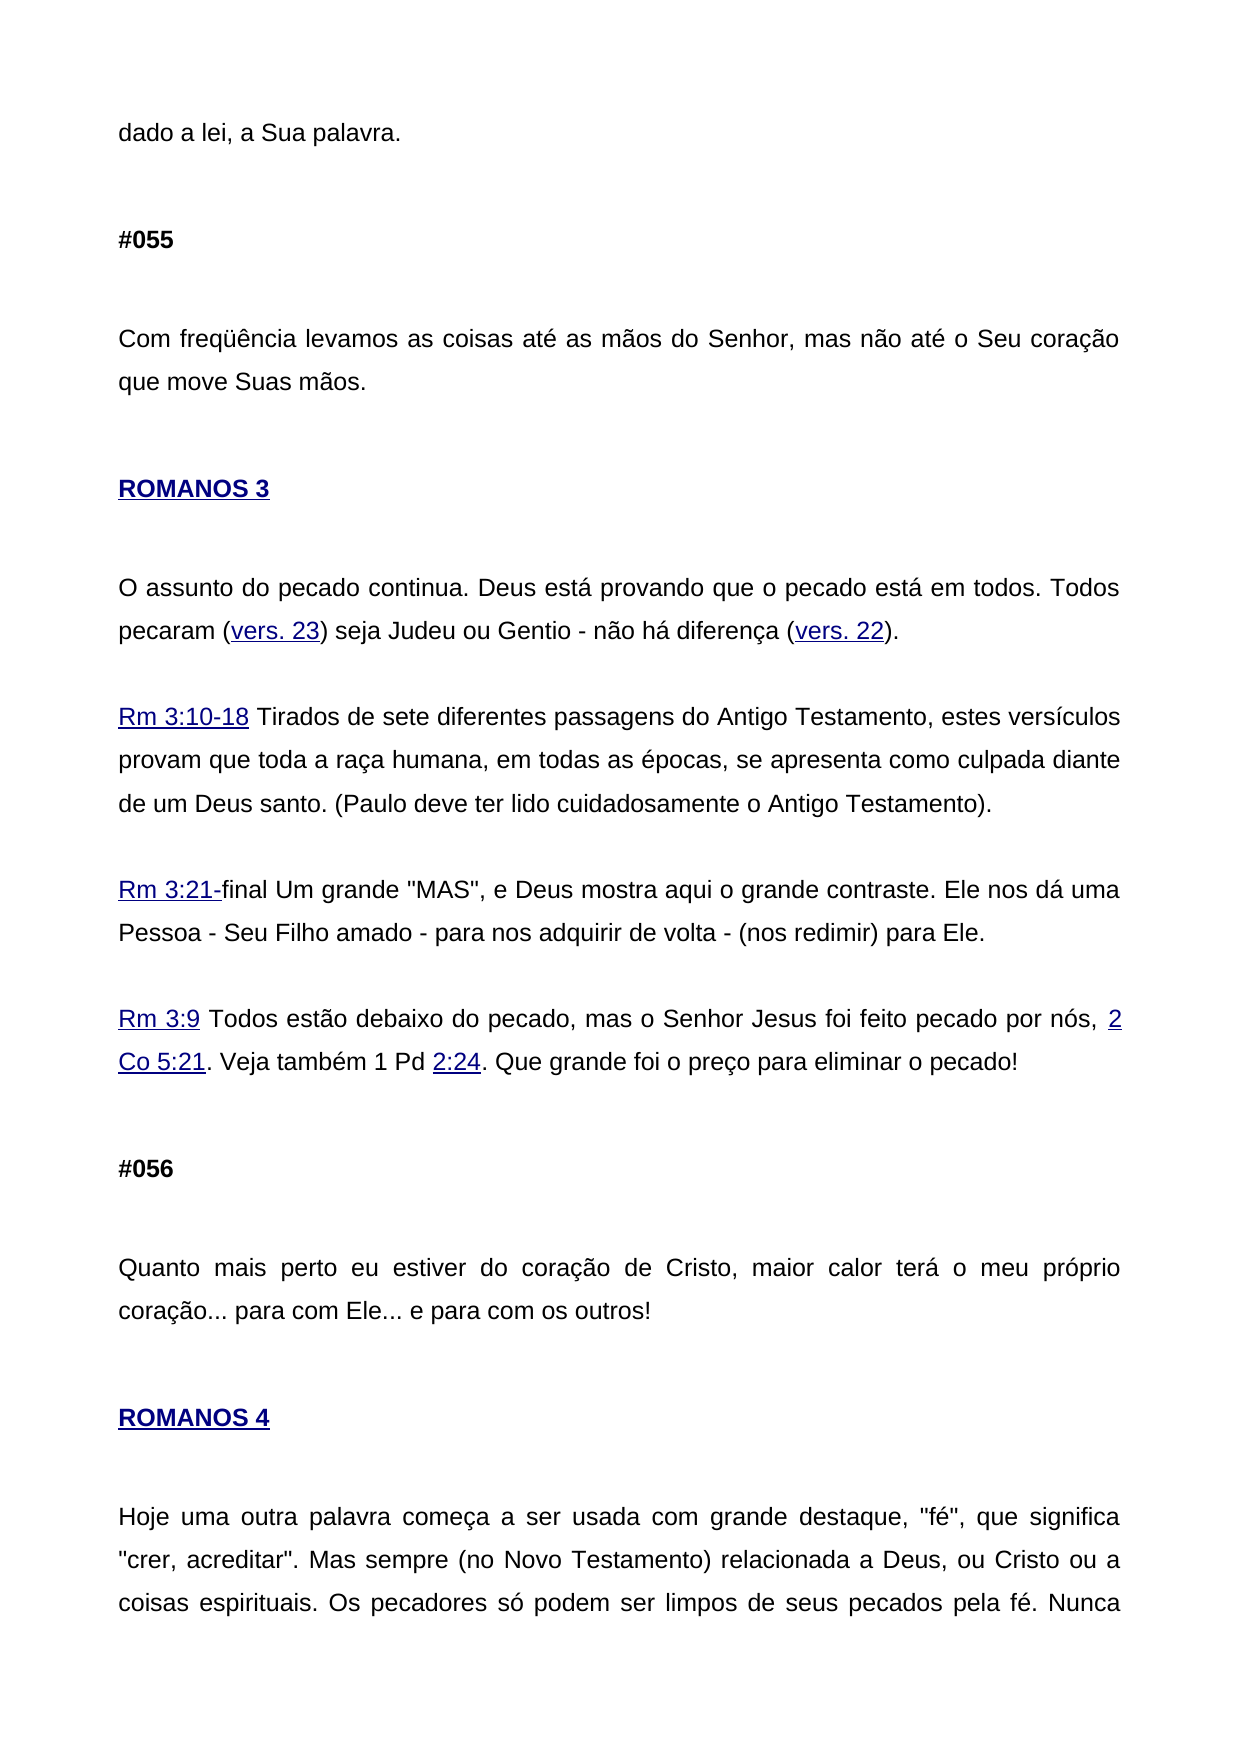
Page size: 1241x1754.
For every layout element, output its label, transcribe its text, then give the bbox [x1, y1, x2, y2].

text Hoje uma outra palavra começa a ser usada com grande destaque, "fé", que significa "crer, acreditar". Mas sempre (no Novo Testamento) relacionada a Deus, ou Cristo ou a coisas espirituais. Os pecadores só podem ser limpos de seus pecados pela fé. Nunca [118, 1502, 1122, 1617]
subtitle ROMANOS 3 [118, 474, 1122, 503]
text Rm 3:9 Todos estão debaixo do pecado, mas o Senhor Jesus foi feito pecado por nós, 2 Co 5:21. Veja também 1 Pd 2:24. Que grande foi o preço para eliminar o pecado! [118, 1004, 1122, 1076]
text Com freqüência levamos as coisas até as mãos do Senhor, mas não até o Seu coração que move Suas mãos. [118, 324, 1122, 396]
text Rm 3:21-final Um grande "MAS", e Deus mostra aqui o grande contraste. Ele nos dá uma Pessoa - Seu Filho amado - para nos adquirir de volta - (nos redimir) para Ele. [118, 875, 1122, 947]
subtitle #055 [118, 225, 1122, 254]
subtitle ROMANOS 4 [118, 1403, 1122, 1432]
text dado a lei, a Sua palavra. [118, 118, 1122, 147]
text Quanto mais perto eu estiver do coração de Cristo, maior calor terá o meu próprio coração... para com Ele... e para com os outros! [118, 1253, 1122, 1325]
text O assunto do pecado continua. Deus está provando que o pecado está em todos. Todos pecaram (vers. 23) seja Judeu ou Gentio - não há diferença (vers. 22). [118, 573, 1122, 645]
subtitle #056 [118, 1154, 1122, 1183]
text Rm 3:10-18 Tirados de sete diferentes passagens do Antigo Testamento, estes versículos provam que toda a raça humana, em todas as épocas, se apresenta como culpada diante de um Deus santo. (Paulo deve ter lido cuidadosamente o Antigo Testamento). [118, 702, 1122, 817]
